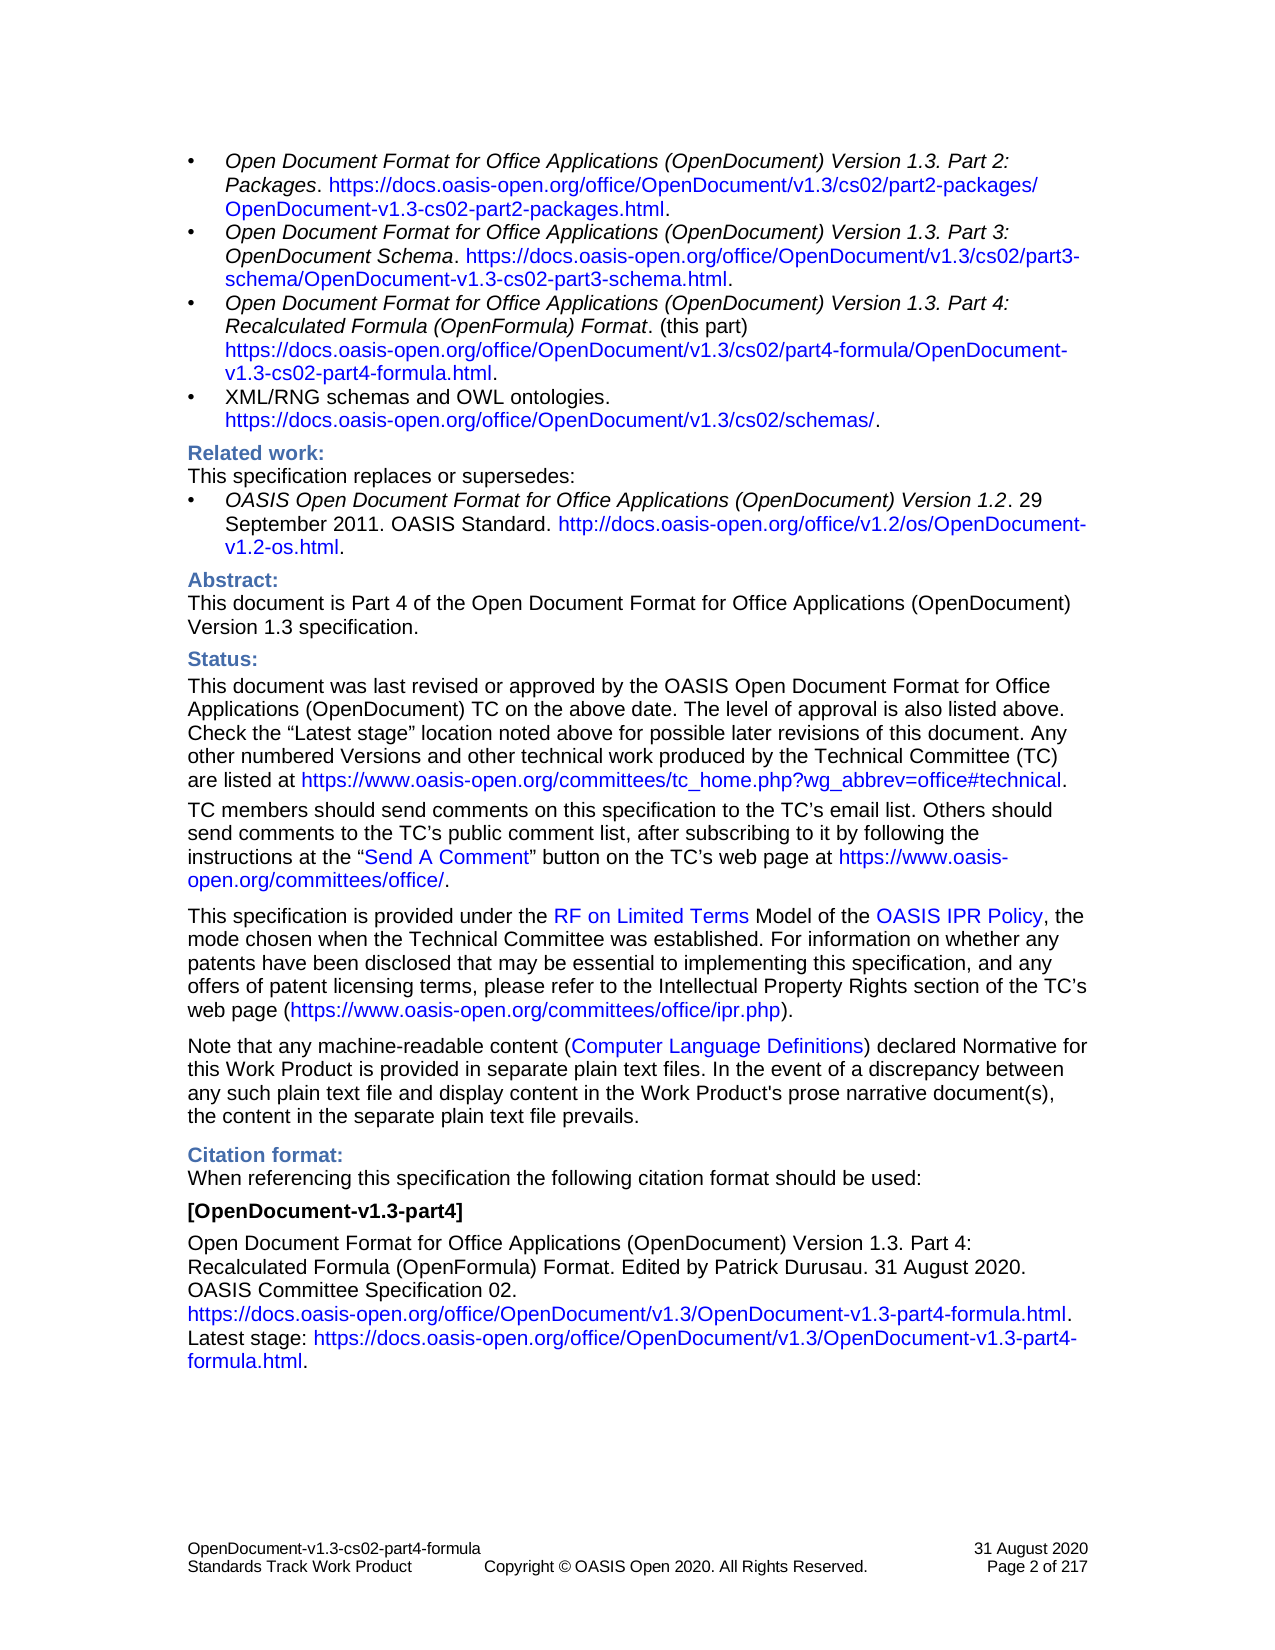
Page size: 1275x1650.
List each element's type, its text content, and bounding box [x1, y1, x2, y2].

list Open Document Format for Office Applications (OpenDocument) Version 1.3. Part 4: Recalculated Formula (OpenFormula) Format. (this part) https://docs.oasis-open.org/office/OpenDocument/v1.3/cs02/part4-formula/OpenDocument-v1.3-cs02-part4-formula.html. [187, 291, 1088, 385]
title Status: [187, 648, 1088, 671]
text Open Document Format for Office Applications (OpenDocument) Version 1.3. Part 4: Recalculated Formula (OpenFormula) Format. Edited by Patrick Durusau. 31 August 2020. OASIS Committee Specification 02. https://docs.oasis-open.org/office/OpenDocument/v1.3/OpenDocument-v1.3-part4-formula.html. Latest stage: https://docs.oasis-open.org/office/OpenDocument/v1.3/OpenDocument-v1.3-part4-formula.html. [187, 1232, 1088, 1373]
text TC members should send comments on this specification to the TC’s email list. Others should send comments to the TC’s public comment list, after subscribing to it by following the instructions at the “Send A Comment” button on the TC’s web page at https://www.oasis-open.org/committees/office/. [187, 798, 1088, 892]
text This document was last revised or approved by the OASIS Open Document Format for Office Applications (OpenDocument) TC on the above date. The level of approval is also listed above. Check the “Latest stage” location noted above for possible later revisions of this document. Any other numbered Versions and other technical work produced by the Technical Committee (TC) are listed at https://www.oasis-open.org/committees/tc_home.php?wg_abbrev=office#technical. [187, 674, 1088, 792]
title Related work: [187, 441, 1088, 465]
text This document is Part 4 of the Open Document Format for Office Applications (OpenDocument) Version 1.3 specification. [187, 592, 1088, 639]
title Citation format: [187, 1143, 1088, 1167]
title This specification replaces or supersedes: [187, 465, 1088, 488]
text Note that any machine-readable content (Computer Language Definitions) declared Normative for this Work Product is provided in separate plain text files. In the event of a discrepancy between any such plain text file and display content in the Work Product's prose narrative document(s), the content in the separate plain text file prevails. [187, 1034, 1088, 1128]
title [OpenDocument-v1.3-part4] [187, 1199, 1088, 1223]
text This specification is provided under the RF on Limited Terms Model of the OASIS IPR Policy, the mode chosen when the Technical Committee was established. For information on whether any patents have been disclosed that may be essential to implementing this specification, and any offers of patent licensing terms, please refer to the Intellectual Property Rights section of the TC’s web page (https://www.oasis-open.org/committees/office/ipr.php). [187, 904, 1088, 1022]
list Open Document Format for Office Applications (OpenDocument) Version 1.3. Part 3: OpenDocument Schema. https://docs.oasis-open.org/office/OpenDocument/v1.3/cs02/part3-schema/OpenDocument-v1.3-cs02-part3-schema.html. [187, 221, 1088, 291]
list Open Document Format for Office Applications (OpenDocument) Version 1.3. Part 2: Packages. https://docs.oasis-open.org/office/OpenDocument/v1.3/cs02/part2-packages/OpenDocument-v1.3-cs02-part2-packages.html. [187, 150, 1088, 221]
title When referencing this specification the following citation format should be used: [187, 1167, 1088, 1190]
title Abstract: [187, 568, 1088, 592]
list OASIS Open Document Format for Office Applications (OpenDocument) Version 1.2. 29 September 2011. OASIS Standard. http://docs.oasis-open.org/office/v1.2/os/OpenDocument-v1.2-os.html. [187, 488, 1088, 559]
list XML/RNG schemas and OWL ontologies. https://docs.oasis-open.org/office/OpenDocument/v1.3/cs02/schemas/. [187, 385, 1088, 432]
